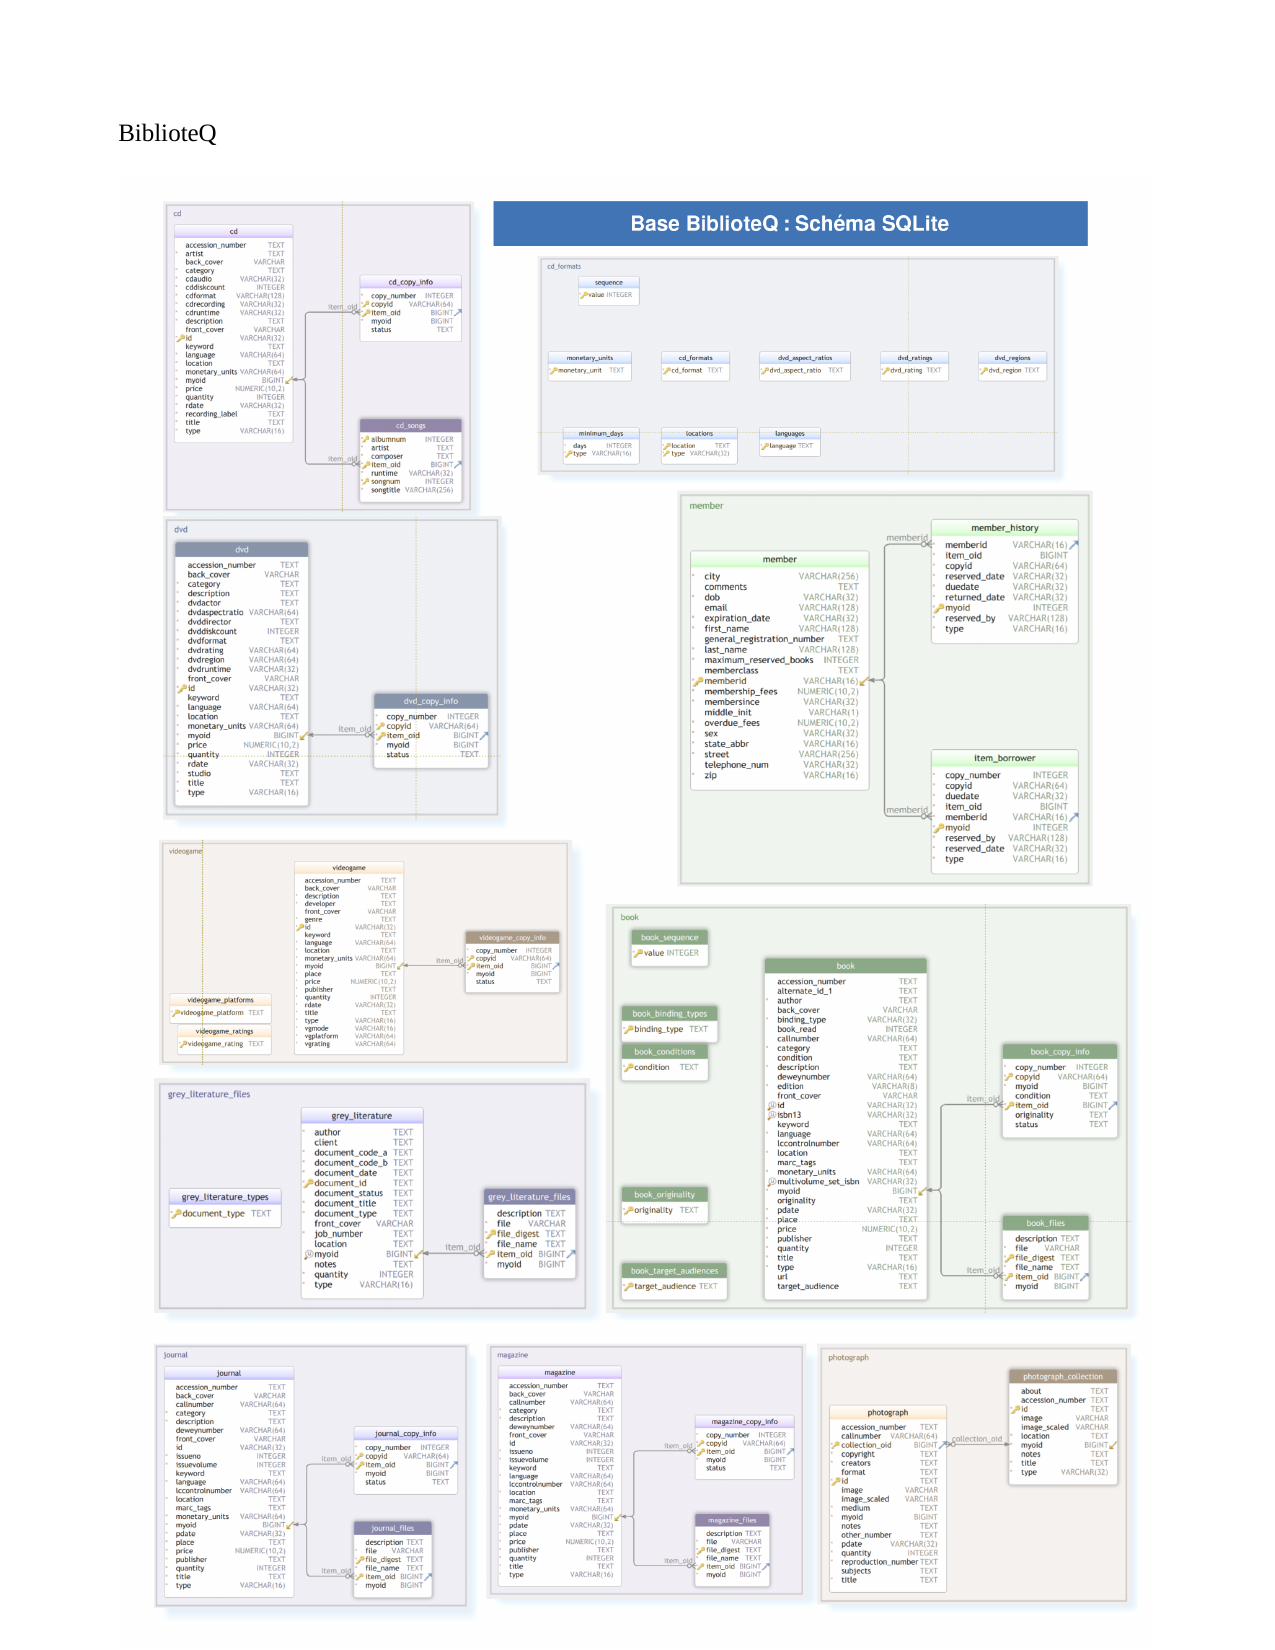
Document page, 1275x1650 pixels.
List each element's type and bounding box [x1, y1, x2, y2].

picture [118, 176, 1157, 1646]
